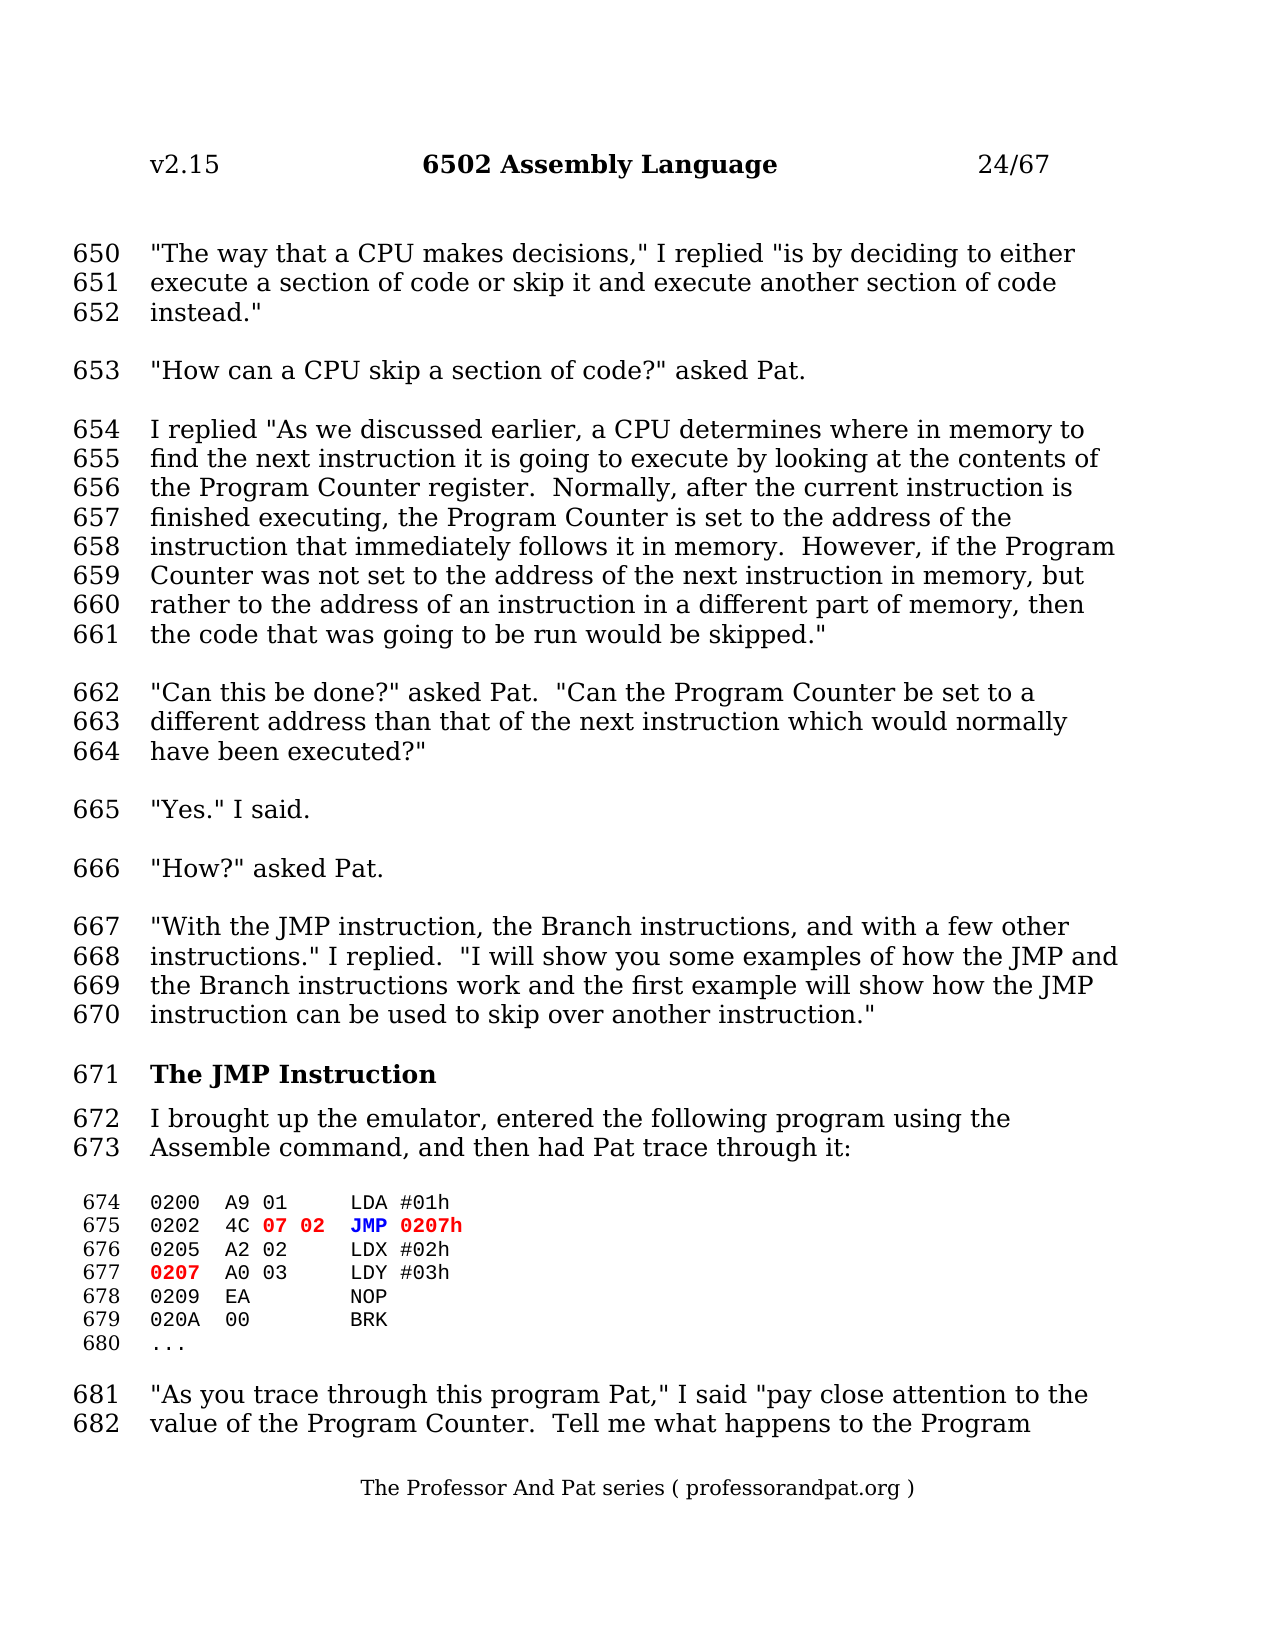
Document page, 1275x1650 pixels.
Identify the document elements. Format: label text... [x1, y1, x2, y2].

text 0202 4C 07 02 JMP 0207h [150, 1215, 1125, 1239]
text "How?" asked Pat. [150, 854, 1125, 883]
text I brought up the emulator, entered the following program using the Assemble command, and then had Pat trace through it: [150, 1104, 1125, 1163]
text 0209 EA NOP [150, 1286, 1125, 1309]
text "How can a CPU skip a section of code?" asked Pat. [150, 356, 1125, 386]
text "Yes." I said. [150, 795, 1125, 825]
text ... [150, 1333, 1125, 1357]
text 0200 A9 01 LDA #01h [150, 1192, 1125, 1215]
text "With the JMP instruction, the Branch instructions, and with a few other instructions." I replied. "I will show you some examples of how the JMP and the Branch instructions work and the first example will show how the JMP instruction can be used to skip over another instruction." [150, 912, 1125, 1029]
text 020A 00 BRK [150, 1309, 1125, 1333]
text "The way that a CPU makes decisions," I replied "is by deciding to either execute a section of code or skip it and execute another section of code instead." [150, 239, 1125, 327]
subtitle The JMP Instruction [150, 1059, 1125, 1089]
text 0207 A0 03 LDY #03h [150, 1262, 1125, 1286]
text 0205 A2 02 LDX #02h [150, 1239, 1125, 1262]
text "As you trace through this program Pat," I said "pay close attention to the value of the Program Counter. Tell me what happens to the Program [150, 1380, 1125, 1439]
text I replied "As we discussed earlier, a CPU determines where in memory to find the next instruction it is going to execute by looking at the contents of the Program Counter register. Normally, after the current instruction is finished executing, the Program Counter is set to the address of the instruction that immediately follows it in memory. However, if the Program Counter was not set to the address of the next instruction in memory, but rather to the address of an instruction in a different part of memory, then the code that was going to be run would be skipped." [150, 415, 1125, 649]
text "Can this be done?" asked Pat. "Can the Program Counter be set to a different address than that of the next instruction which would normally have been executed?" [150, 678, 1125, 766]
